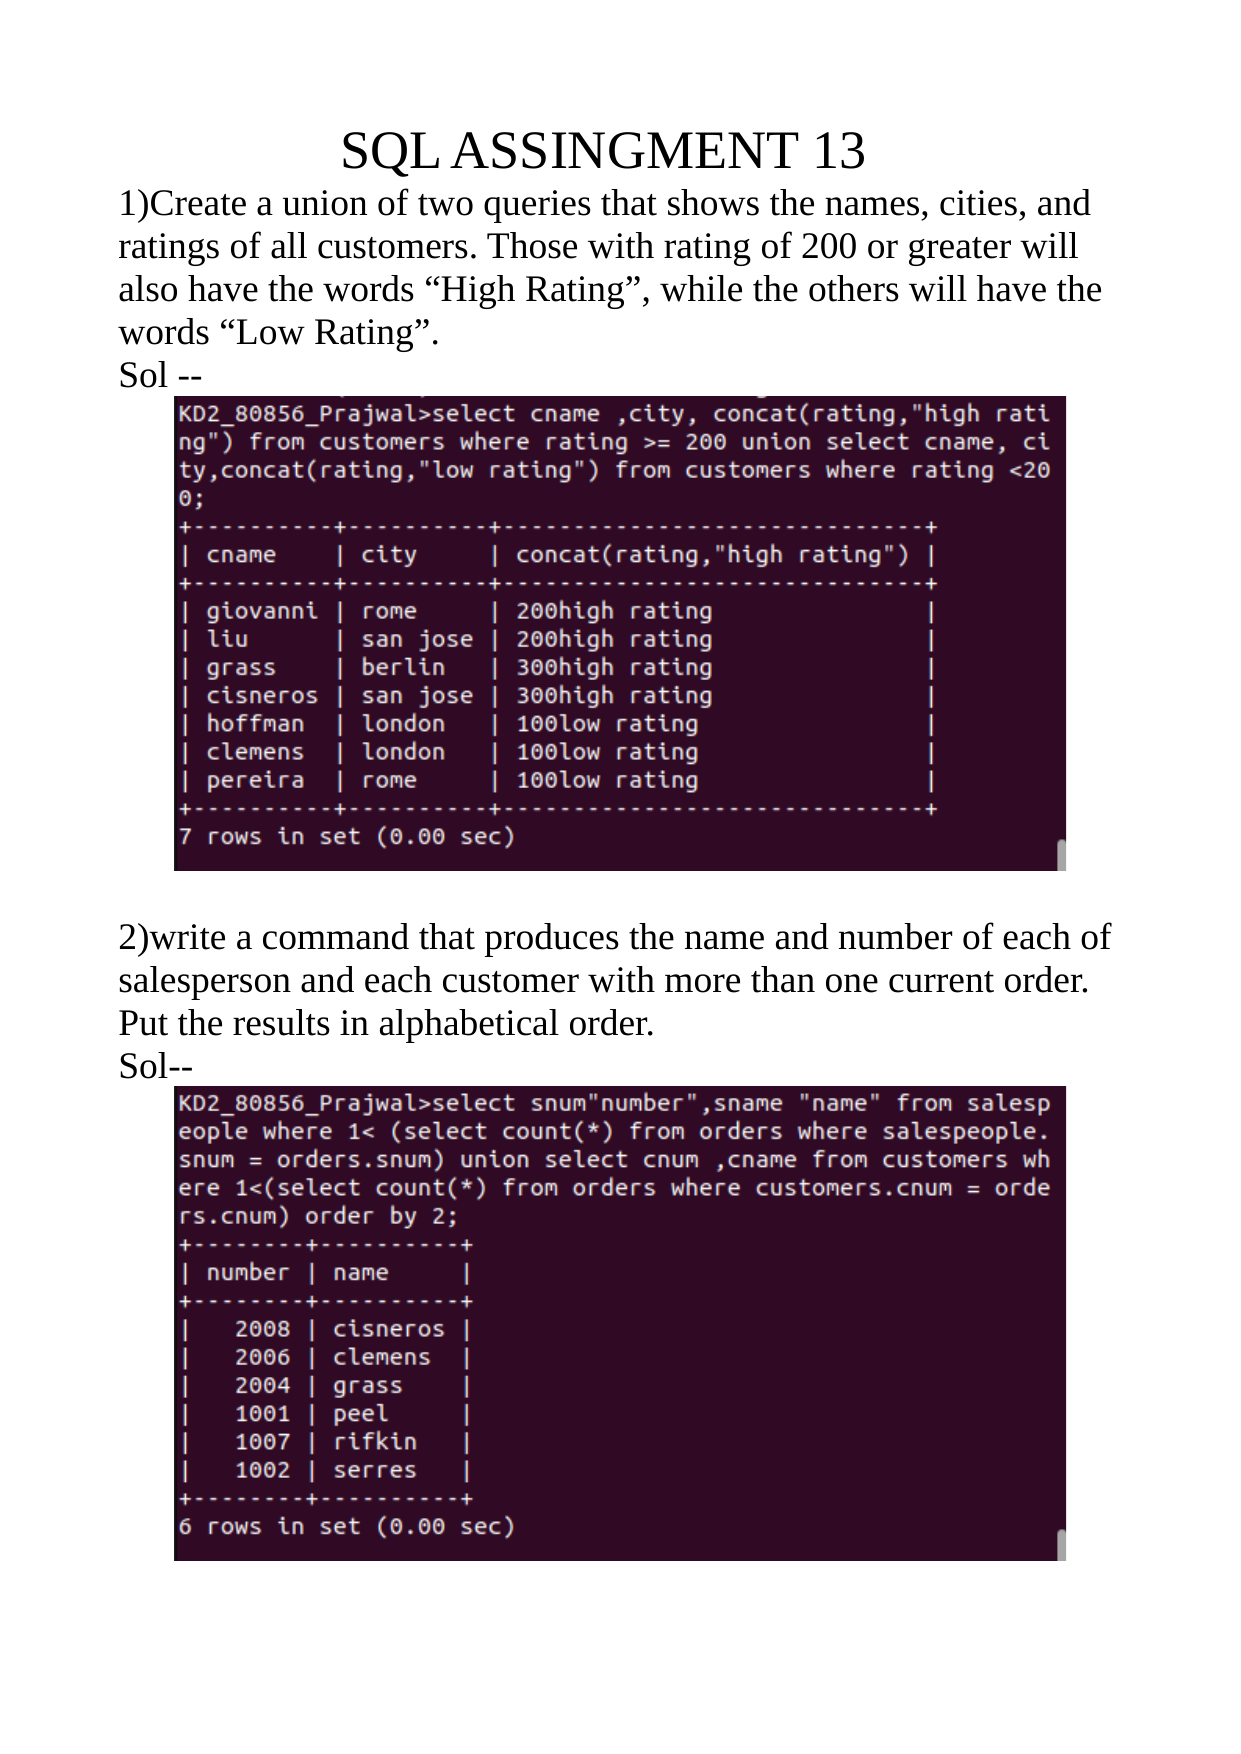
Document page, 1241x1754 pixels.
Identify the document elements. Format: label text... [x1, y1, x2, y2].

picture [174, 1086, 1067, 1561]
text 2)write a command that produces the name and number of each of salesperson and each customer with more than one current order. Put the results in alphabetical order. [118, 914, 1122, 1043]
picture [174, 396, 1067, 871]
text 1)Create a union of two queries that shows the names, cities, and ratings of all customers. Those with rating of 200 or greater will also have the words “High Rating”, while the others will have the words “Low Rating”. [118, 180, 1122, 353]
text SQL ASSINGMENT 13 [118, 118, 1122, 180]
text Sol-- [118, 1043, 1122, 1087]
text Sol -- [118, 353, 1122, 396]
